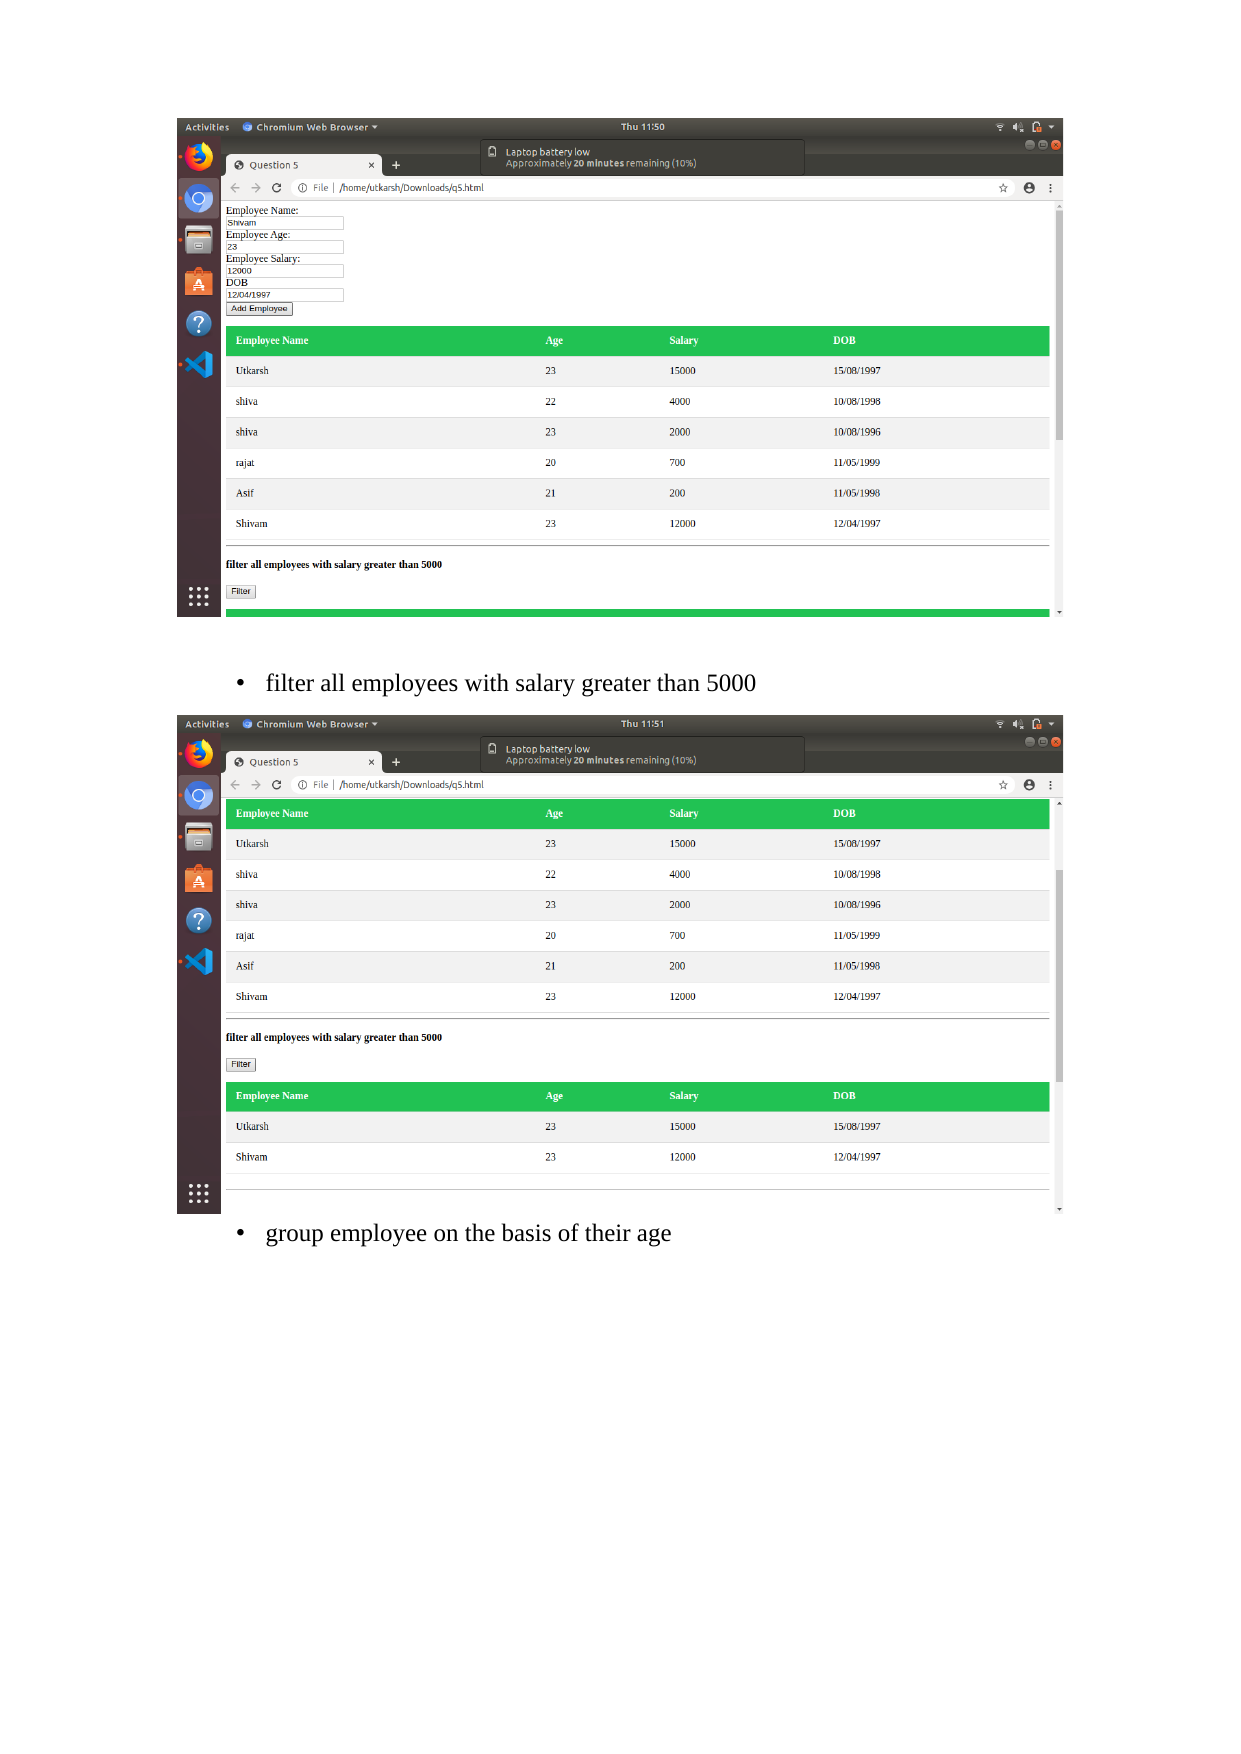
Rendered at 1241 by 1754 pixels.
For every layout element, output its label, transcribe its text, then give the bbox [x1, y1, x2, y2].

list group employee on the basis of their age [236, 1203, 1122, 1247]
picture [177, 715, 1064, 1214]
picture [177, 118, 1064, 617]
list filter all employees with salary greater than 5000 [236, 668, 1122, 697]
